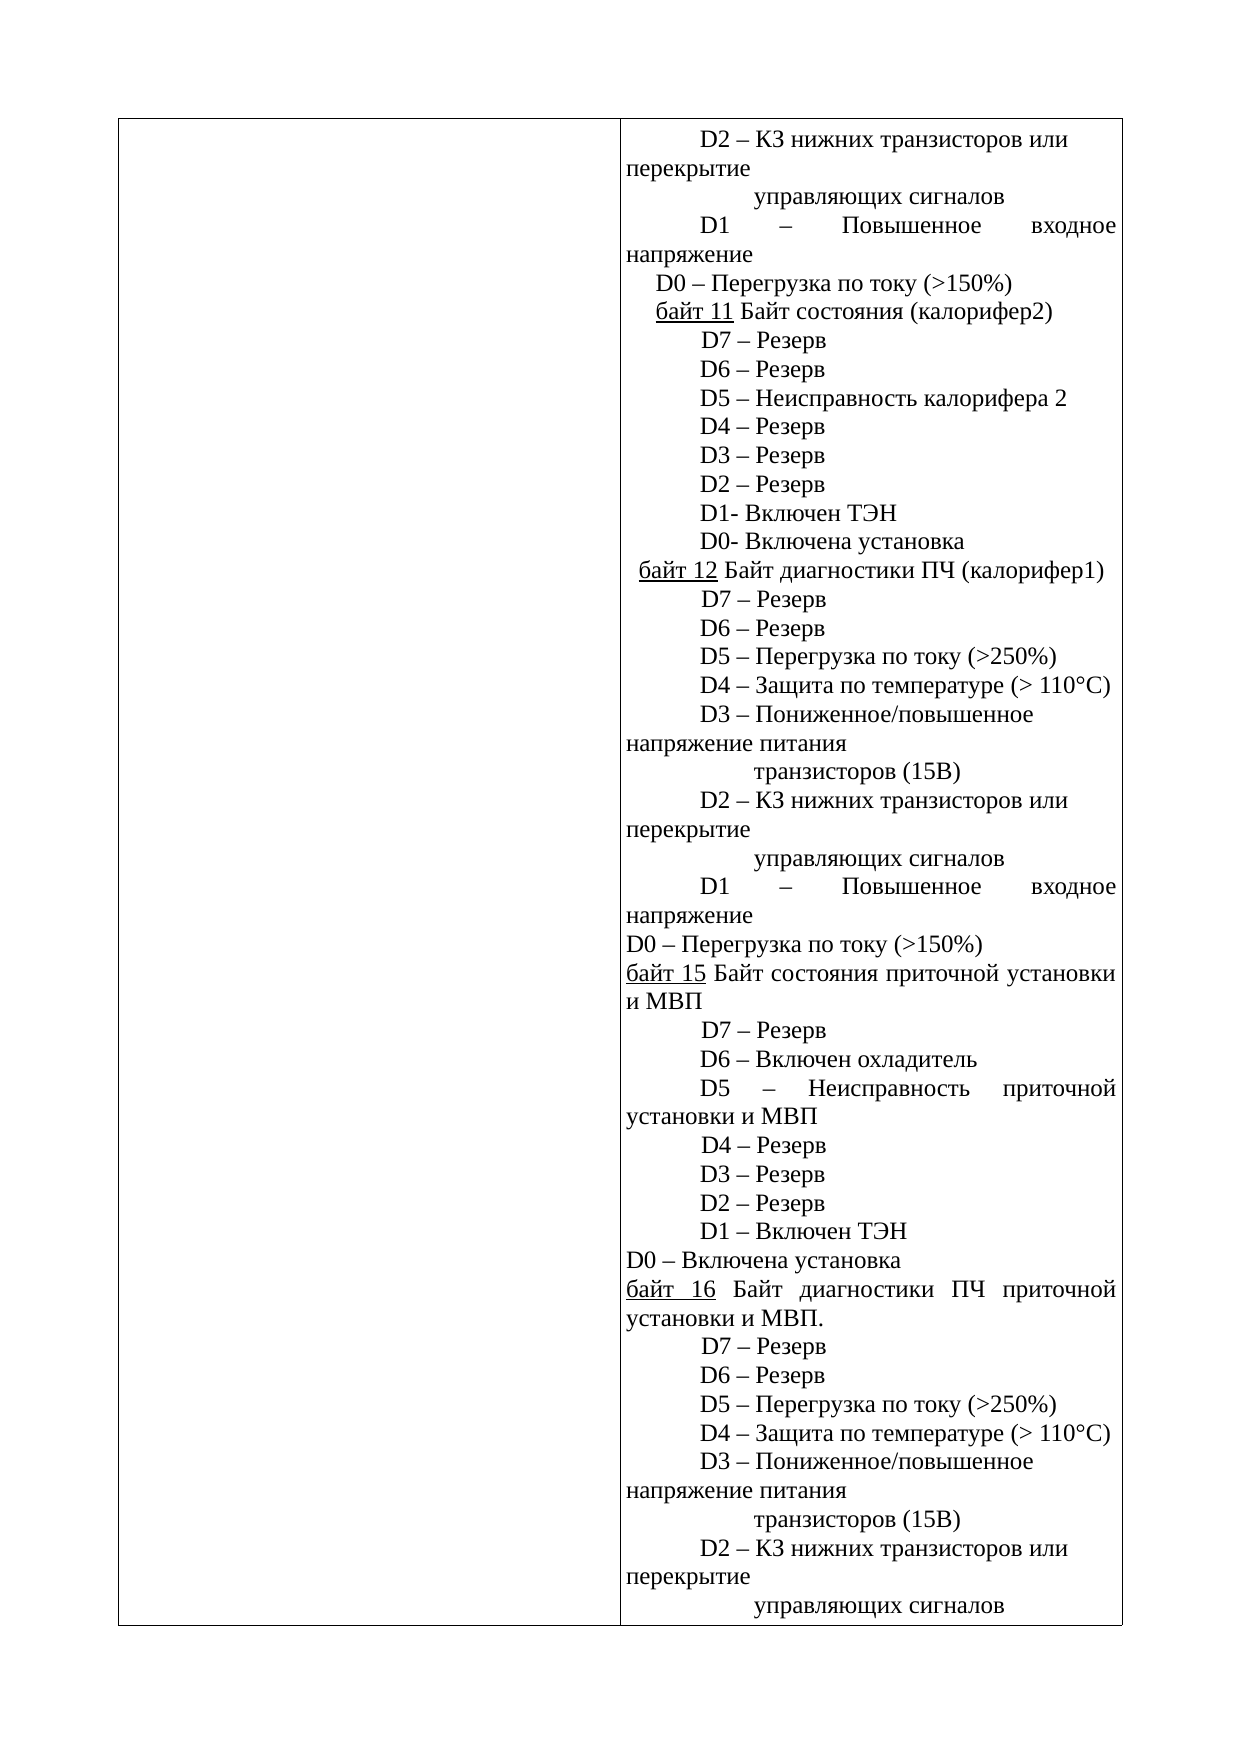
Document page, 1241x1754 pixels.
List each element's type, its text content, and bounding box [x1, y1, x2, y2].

table_cell [119, 119, 620, 1625]
table_cell D2 – КЗ нижних транзисторов или перекрытие управляющих сигналов D1 – Повышенное входное напряжение D0 – Перегрузка по току (>150%) байт 11 Байт состояния (калорифер2) D7 – Резерв D6 – Резерв D5 – Неисправность калорифера 2 D4 – Резерв D3 – Резерв D2 – Резерв D1- Включен ТЭН D0- Включена установка байт 12 Байт диагностики ПЧ (калорифер1) D7 – Резерв D6 – Резерв D5 – Перегрузка по току (>250%) D4 – Защита по температуре (> 110°C) D3 – Пониженное/повышенное напряжение питания транзисторов (15В) D2 – КЗ нижних транзисторов или перекрытие управляющих сигналов D1 – Повышенное входное напряжение D0 – Перегрузка по току (>150%) байт 15 Байт состояния приточной установки и МВП D7 – Резерв D6 – Включен охладитель D5 – Неисправность приточной установки и МВП D4 – Резерв D3 – Резерв D2 – Резерв D1 – Включен ТЭН D0 – Включена установка байт 16 Байт диагностики ПЧ приточной установки и МВП. D7 – Резерв D6 – Резерв D5 – Перегрузка по току (>250%) D4 – Защита по температуре (> 110°C) D3 – Пониженное/повышенное напряжение питания транзисторов (15В) D2 – КЗ нижних транзисторов или перекрытие управляющих сигналов [621, 119, 1122, 1625]
